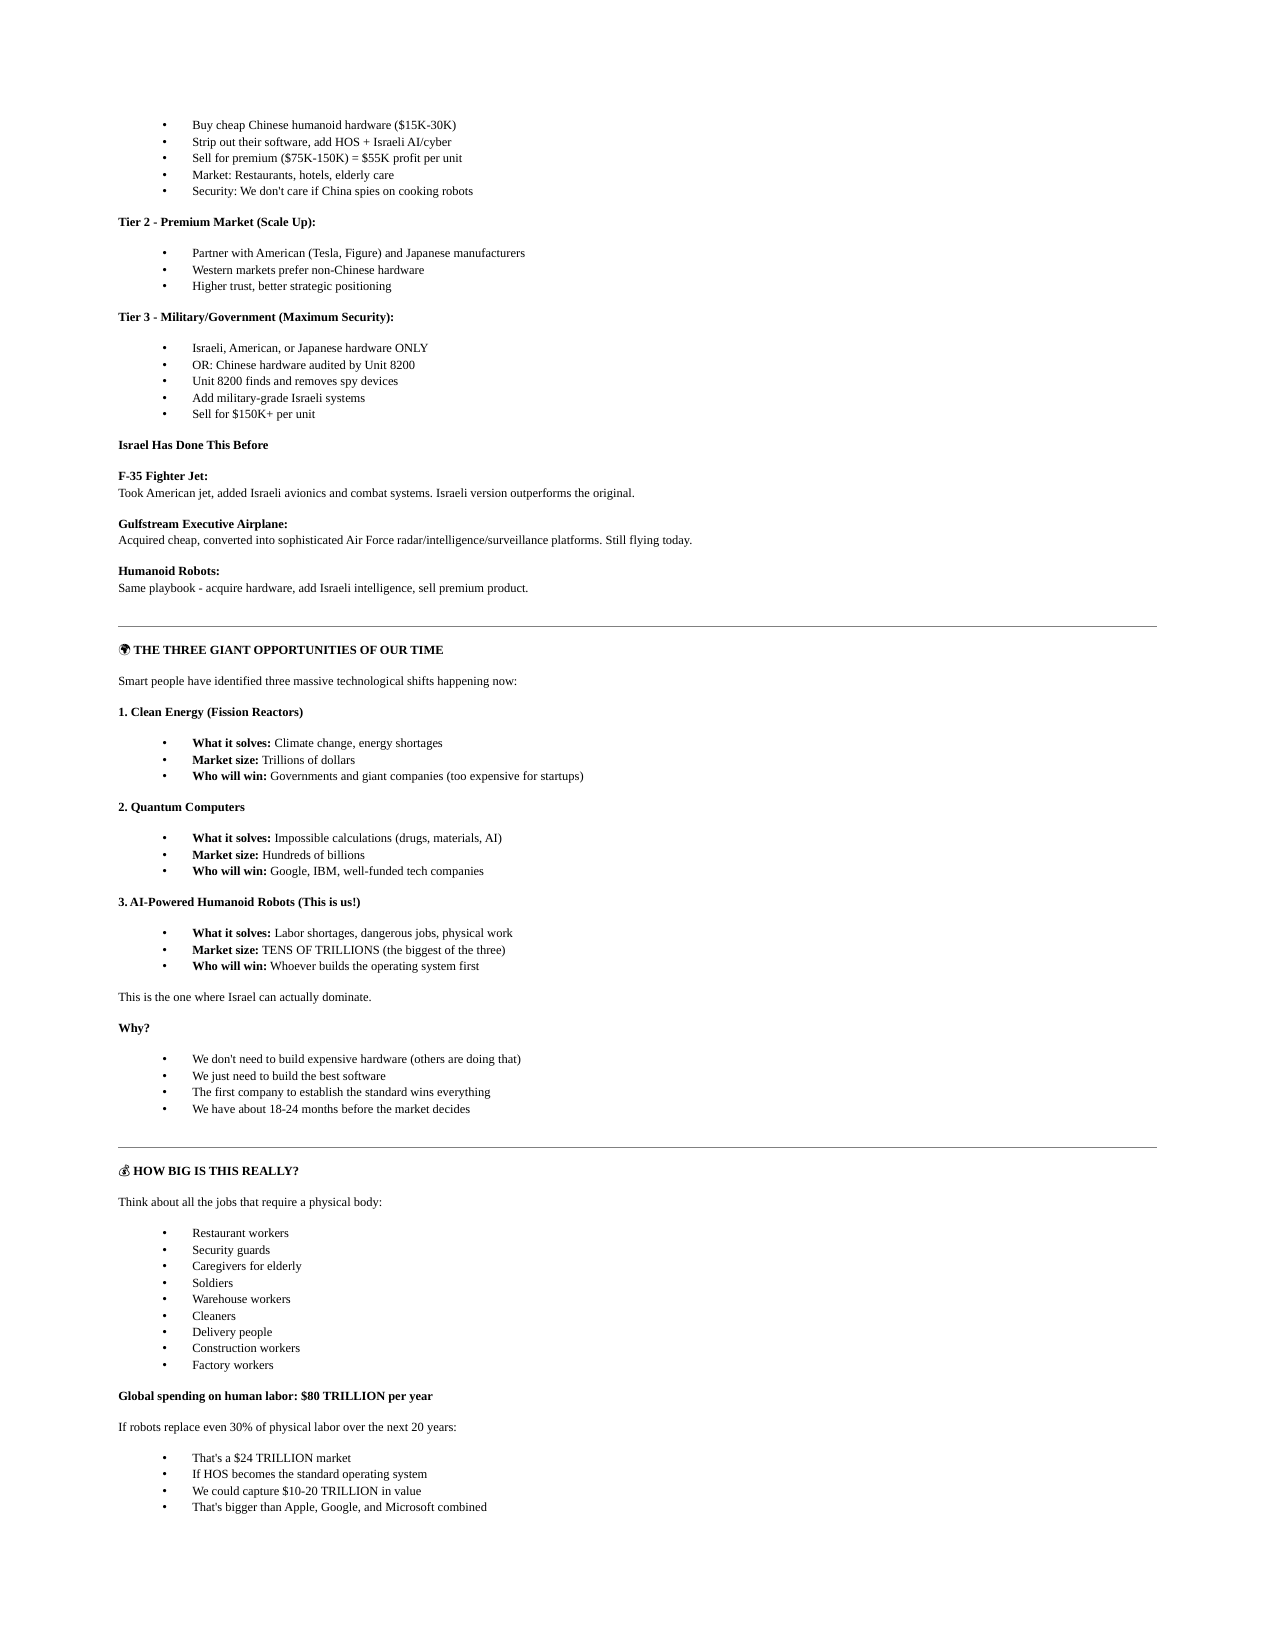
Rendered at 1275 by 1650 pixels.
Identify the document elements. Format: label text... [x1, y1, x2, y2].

subtitle 💰 HOW BIG IS THIS REALLY? [118, 1164, 1157, 1178]
list Cleaners [162, 1308, 1157, 1323]
list Western markets prefer non-Chinese hardware [162, 262, 1157, 277]
list What it solves: Impossible calculations (drugs, materials, AI) [162, 831, 1157, 845]
text This is the one where Israel can actually dominate. [118, 990, 1157, 1004]
list Warehouse workers [162, 1292, 1157, 1306]
list Strip out their software, add HOS + Israeli AI/cyber [162, 134, 1157, 149]
list That's bigger than Apple, Google, and Microsoft combined [162, 1500, 1157, 1514]
list Market size: Hundreds of billions [162, 847, 1157, 862]
list Buy cheap Chinese humanoid hardware ($15K-30K) [162, 118, 1157, 132]
list Israeli, American, or Japanese hardware ONLY [162, 341, 1157, 355]
list What it solves: Climate change, energy shortages [162, 736, 1157, 750]
text Gulfstream Executive Airplane: Acquired cheap, converted into sophisticated Air Force radar/intelligence/surveillance platforms. Still flying today. [118, 516, 1157, 547]
list Who will win: Governments and giant companies (too expensive for startups) [162, 769, 1157, 783]
list We could capture $10-20 TRILLION in value [162, 1484, 1157, 1498]
list Security guards [162, 1242, 1157, 1257]
text Smart people have identified three massive technological shifts happening now: [118, 674, 1157, 688]
list Add military-grade Israeli systems [162, 390, 1157, 405]
text If robots replace even 30% of physical labor over the next 20 years: [118, 1420, 1157, 1434]
list Caregivers for elderly [162, 1259, 1157, 1273]
list Market: Restaurants, hotels, elderly care [162, 167, 1157, 182]
list The first company to establish the standard wins everything [162, 1085, 1157, 1099]
text Tier 2 - Premium Market (Scale Up): [118, 215, 1157, 229]
list If HOS becomes the standard operating system [162, 1467, 1157, 1482]
text Humanoid Robots: Same playbook - acquire hardware, add Israeli intelligence, sell premium product. [118, 564, 1157, 595]
text Tier 3 - Military/Government (Maximum Security): [118, 310, 1157, 324]
subtitle 🌍 THE THREE GIANT OPPORTUNITIES OF OUR TIME [118, 643, 1157, 657]
text Think about all the jobs that require a physical body: [118, 1195, 1157, 1209]
list We don't need to build expensive hardware (others are doing that) [162, 1052, 1157, 1066]
list Factory workers [162, 1358, 1157, 1372]
subtitle 2. Quantum Computers [118, 800, 1157, 814]
list Sell for $150K+ per unit [162, 407, 1157, 421]
subtitle 1. Clean Energy (Fission Reactors) [118, 705, 1157, 719]
list Higher trust, better strategic positioning [162, 279, 1157, 293]
list Delivery people [162, 1325, 1157, 1339]
subtitle 3. AI-Powered Humanoid Robots (This is us!) [118, 895, 1157, 909]
list Who will win: Whoever builds the operating system first [162, 959, 1157, 973]
list Who will win: Google, IBM, well-funded tech companies [162, 864, 1157, 878]
text Why? [118, 1021, 1157, 1035]
list What it solves: Labor shortages, dangerous jobs, physical work [162, 926, 1157, 940]
text Global spending on human labor: $80 TRILLION per year [118, 1389, 1157, 1403]
list Sell for premium ($75K-150K) = $55K profit per unit [162, 151, 1157, 165]
text F-35 Fighter Jet: Took American jet, added Israeli avionics and combat systems. Israeli version outperforms the original. [118, 469, 1157, 500]
list Restaurant workers [162, 1226, 1157, 1240]
subtitle Israel Has Done This Before [118, 438, 1157, 452]
list Market size: TENS OF TRILLIONS (the biggest of the three) [162, 942, 1157, 957]
list We have about 18-24 months before the market decides [162, 1101, 1157, 1116]
list Soldiers [162, 1275, 1157, 1290]
list Unit 8200 finds and removes spy devices [162, 374, 1157, 388]
list OR: Chinese hardware audited by Unit 8200 [162, 357, 1157, 372]
list We just need to build the best software [162, 1068, 1157, 1083]
list Security: We don't care if China spies on cooking robots [162, 184, 1157, 198]
list Construction workers [162, 1341, 1157, 1356]
list That's a $24 TRILLION market [162, 1451, 1157, 1465]
list Partner with American (Tesla, Figure) and Japanese manufacturers [162, 246, 1157, 260]
list Market size: Trillions of dollars [162, 752, 1157, 767]
